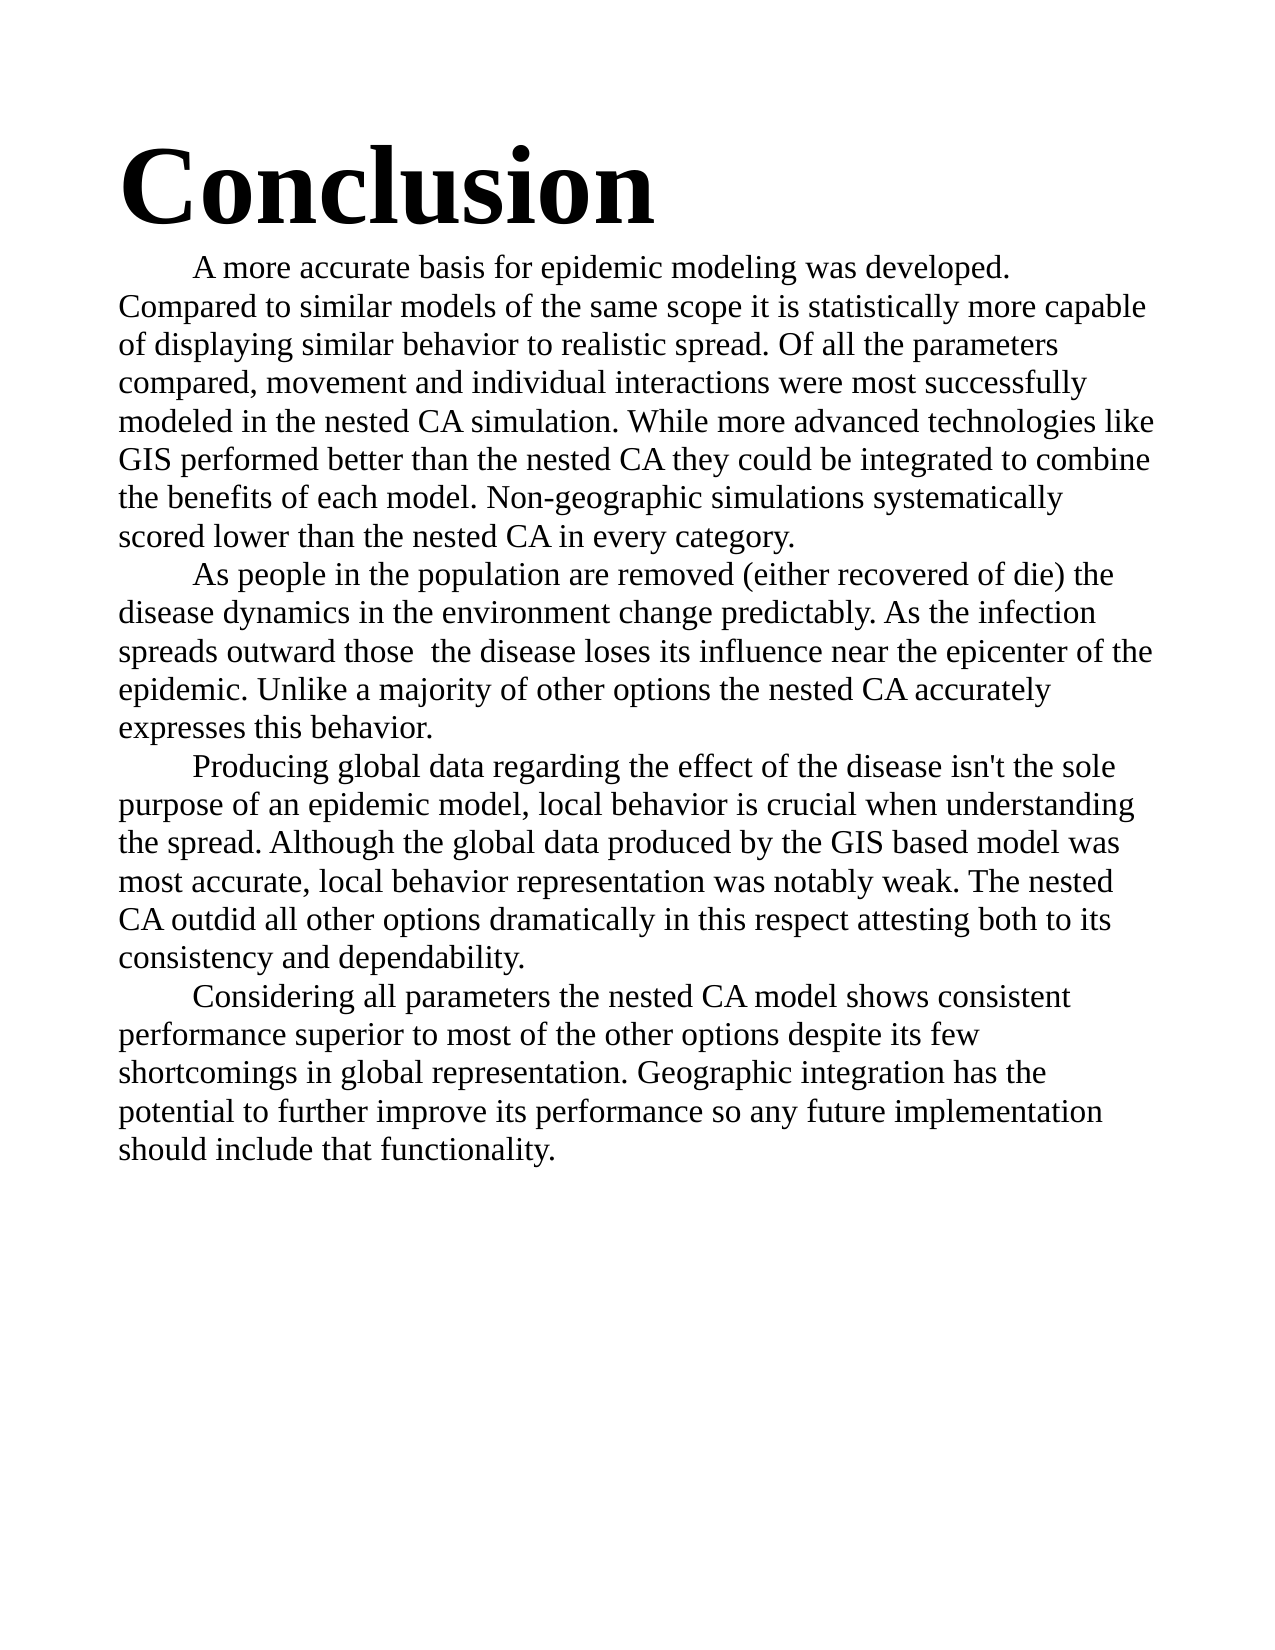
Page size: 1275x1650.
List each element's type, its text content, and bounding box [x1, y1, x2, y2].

text A more accurate basis for epidemic modeling was developed. Compared to similar models of the same scope it is statistically more capable of displaying similar behavior to realistic spread. Of all the parameters compared, movement and individual interactions were most successfully modeled in the nested CA simulation. While more advanced technologies like GIS performed better than the nested CA they could be integrated to combine the benefits of each model. Non-geographic simulations systematically scored lower than the nested CA in every category. [118, 247, 1157, 554]
text Conclusion [118, 118, 1157, 247]
text Considering all parameters the nested CA model shows consistent performance superior to most of the other options despite its few shortcomings in global representation. Geographic integration has the potential to further improve its performance so any future implementation should include that functionality. [118, 976, 1157, 1167]
text As people in the population are removed (either recovered of die) the disease dynamics in the environment change predictably. As the infection spreads outward those the disease loses its influence near the epicenter of the epidemic. Unlike a majority of other options the nested CA accurately expresses this behavior. [118, 554, 1157, 746]
text Producing global data regarding the effect of the disease isn't the sole purpose of an epidemic model, local behavior is crucial when understanding the spread. Although the global data produced by the GIS based model was most accurate, local behavior representation was notably weak. The nested CA outdid all other options dramatically in this respect attesting both to its consistency and dependability. [118, 746, 1157, 976]
